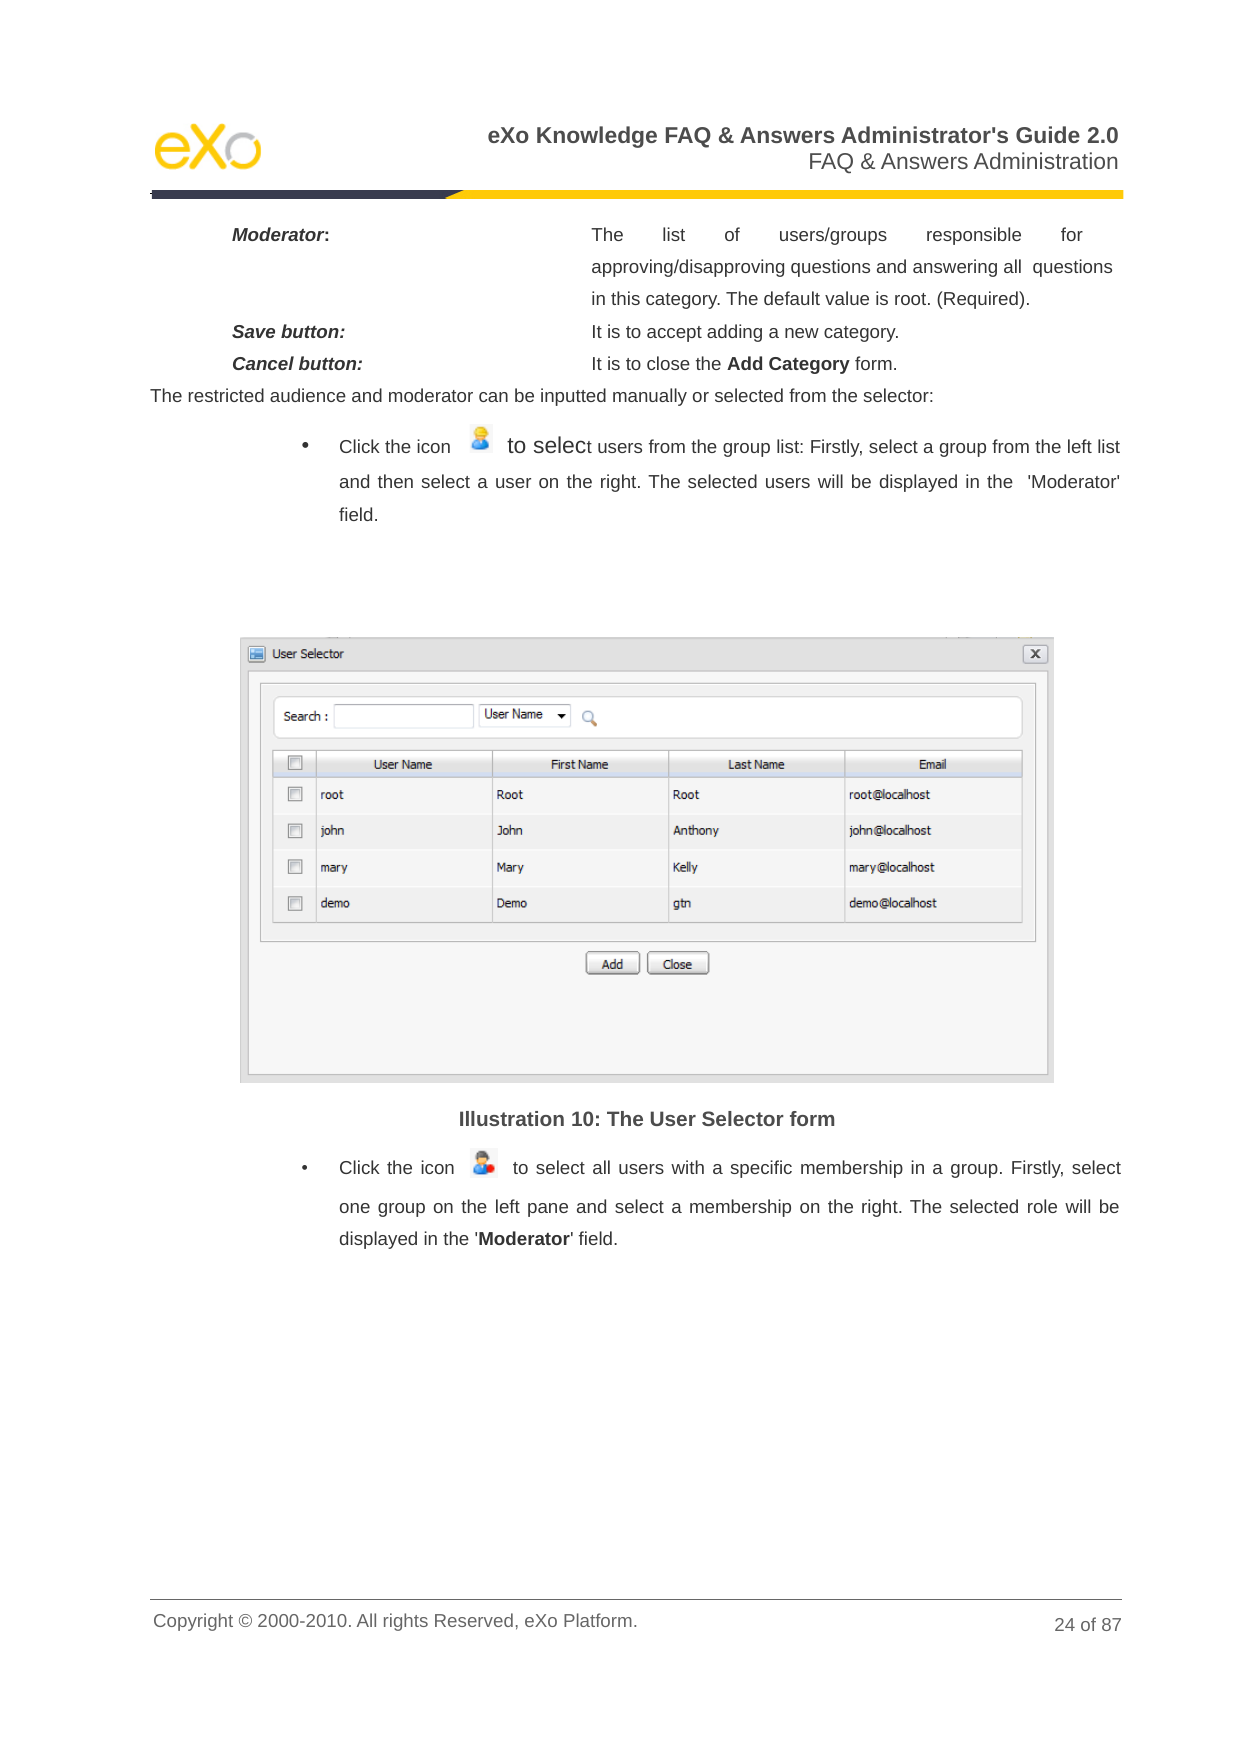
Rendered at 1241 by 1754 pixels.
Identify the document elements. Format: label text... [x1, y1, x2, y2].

text Save button: It is to accept adding a new category. [232, 320, 1122, 342]
text Cancel button: It is to close the Add Category form. [232, 353, 1122, 374]
list Click the icon to select users from the group list: Firstly, select a group from the left list and then select a user on the right. The selected users will be displayed in the 'Moderator' field. [301, 417, 1122, 525]
picture [240, 637, 1054, 1083]
list Illustration 10: The User Selector form [240, 1083, 1054, 1130]
list Click the icon to select all users with a specific membership in a group. Firstly, select one group on the left pane and select a membership on the right. The selected role will be displayed in the 'Moderator' field. [301, 568, 1122, 1249]
text Moderator: The list of users/groups responsible for approving/disapproving questions and answering all questions in this category. The default value is root. (Required). [232, 223, 1122, 310]
picture [151, 190, 1124, 199]
picture [155, 123, 262, 170]
text The restricted audience and moderator can be inputted manually or selected from the selector: [150, 385, 1122, 407]
picture [469, 1148, 498, 1178]
picture [469, 424, 493, 453]
